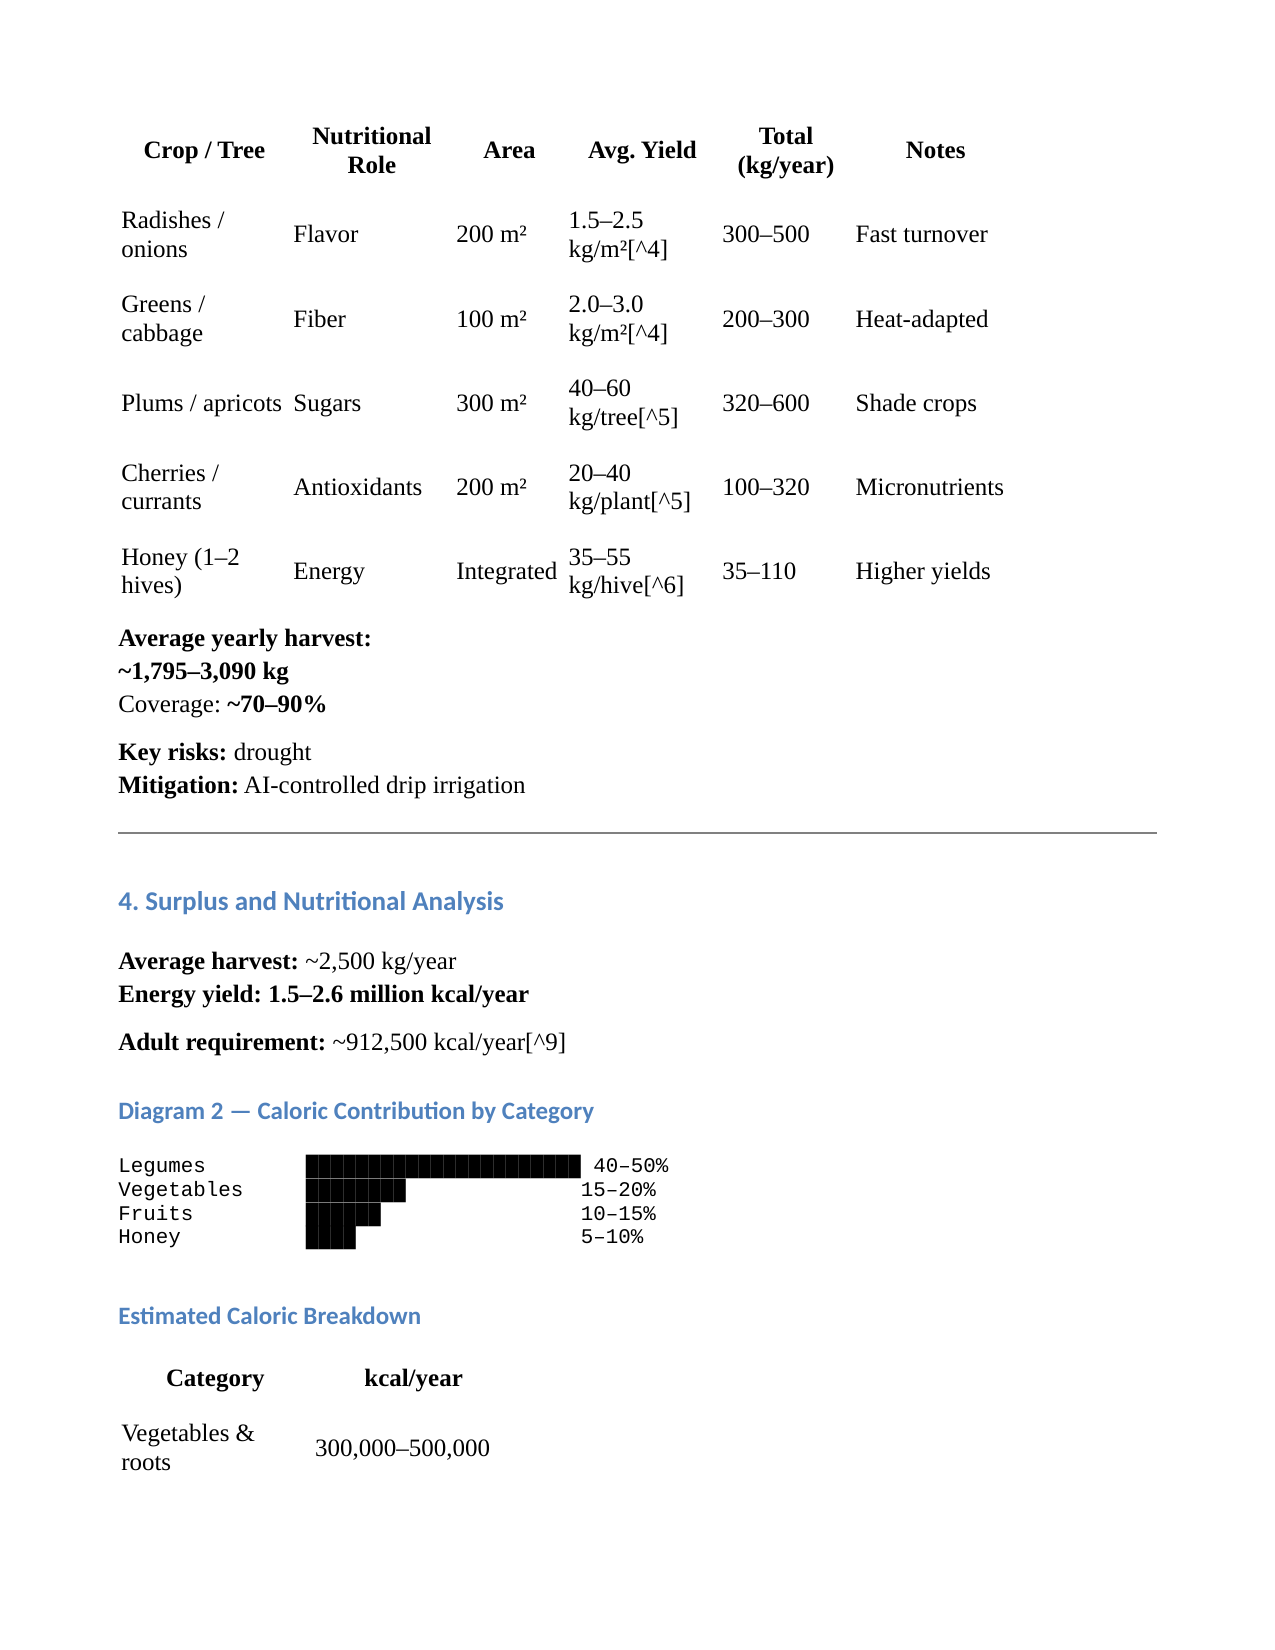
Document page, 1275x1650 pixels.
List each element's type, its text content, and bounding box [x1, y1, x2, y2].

table_cell 300 m² [453, 371, 565, 455]
table_cell Antioxidants [290, 455, 453, 539]
table_cell 1.5–2.5 kg/m²[^4] [565, 202, 719, 286]
text Honey ████ 5–10% [118, 1226, 1157, 1250]
table_cell 300–500 [719, 202, 852, 286]
table_cell 100–320 [719, 455, 852, 539]
table_header Category [118, 1360, 312, 1416]
table_header Nutritional Role [290, 118, 453, 202]
table_cell 100 m² [453, 286, 565, 371]
table_cell Heat-adapted [853, 286, 1018, 371]
table_cell 300,000–500,000 [312, 1416, 514, 1500]
text Average yearly harvest: ~1,795–3,090 kg Coverage: ~70–90% [118, 623, 1157, 718]
table_cell 200–300 [719, 286, 852, 371]
table_cell 200 m² [453, 455, 565, 539]
table_cell 35–55 kg/hive[^6] [565, 539, 719, 623]
table_cell Cherries / currants [118, 455, 290, 539]
table_cell Flavor [290, 202, 453, 286]
text Adult requirement: ~912,500 kcal/year[^9] [118, 1027, 1157, 1056]
table_cell Plums / apricots [118, 371, 290, 455]
table_cell Integrated [453, 539, 565, 623]
table_cell Honey (1–2 hives) [118, 539, 290, 623]
table_header Crop / Tree [118, 118, 290, 202]
table_cell Vegetables & roots [118, 1416, 312, 1500]
text Legumes ██████████████████████ 40–50% [118, 1155, 1157, 1179]
table_cell 20–40 kg/plant[^5] [565, 455, 719, 539]
table_cell Greens / cabbage [118, 286, 290, 371]
table_cell Higher yields [853, 539, 1018, 623]
text Vegetables ████████ 15–20% [406, 1179, 1157, 1202]
table_cell 35–110 [719, 539, 852, 623]
text Fruits ██████ 10–15% [118, 1202, 1157, 1226]
table_header Total (kg/year) [719, 118, 852, 202]
table_header kcal/year [312, 1360, 514, 1416]
table_cell Fiber [290, 286, 453, 371]
table_cell 320–600 [719, 371, 852, 455]
subtitle 4. Surplus and Nutritional Analysis [118, 884, 1157, 917]
table_cell Micronutrients [853, 455, 1018, 539]
table_cell 200 m² [453, 202, 565, 286]
table_cell 40–60 kg/tree[^5] [565, 371, 719, 455]
table_cell Fast turnover [853, 202, 1018, 286]
text Key risks: drought Mitigation: AI-controlled drip irrigation [118, 737, 1157, 798]
text Average harvest: ~2,500 kg/year Energy yield: 1.5–2.6 million kcal/year [118, 946, 1157, 1008]
table_header Avg. Yield [565, 118, 719, 202]
subtitle Estimated Caloric Breakdown [118, 1300, 1157, 1331]
text Vegetables ████████ 15–20% [118, 1179, 305, 1202]
table_cell Energy [290, 539, 453, 623]
subtitle Diagram 2 — Caloric Contribution by Category [118, 1095, 1157, 1126]
table_cell Shade crops [853, 371, 1018, 455]
table_cell 2.0–3.0 kg/m²[^4] [565, 286, 719, 371]
table_cell Radishes / onions [118, 202, 290, 286]
table_header Notes [853, 118, 1018, 202]
table_cell Sugars [290, 371, 453, 455]
table_header Area [453, 118, 565, 202]
